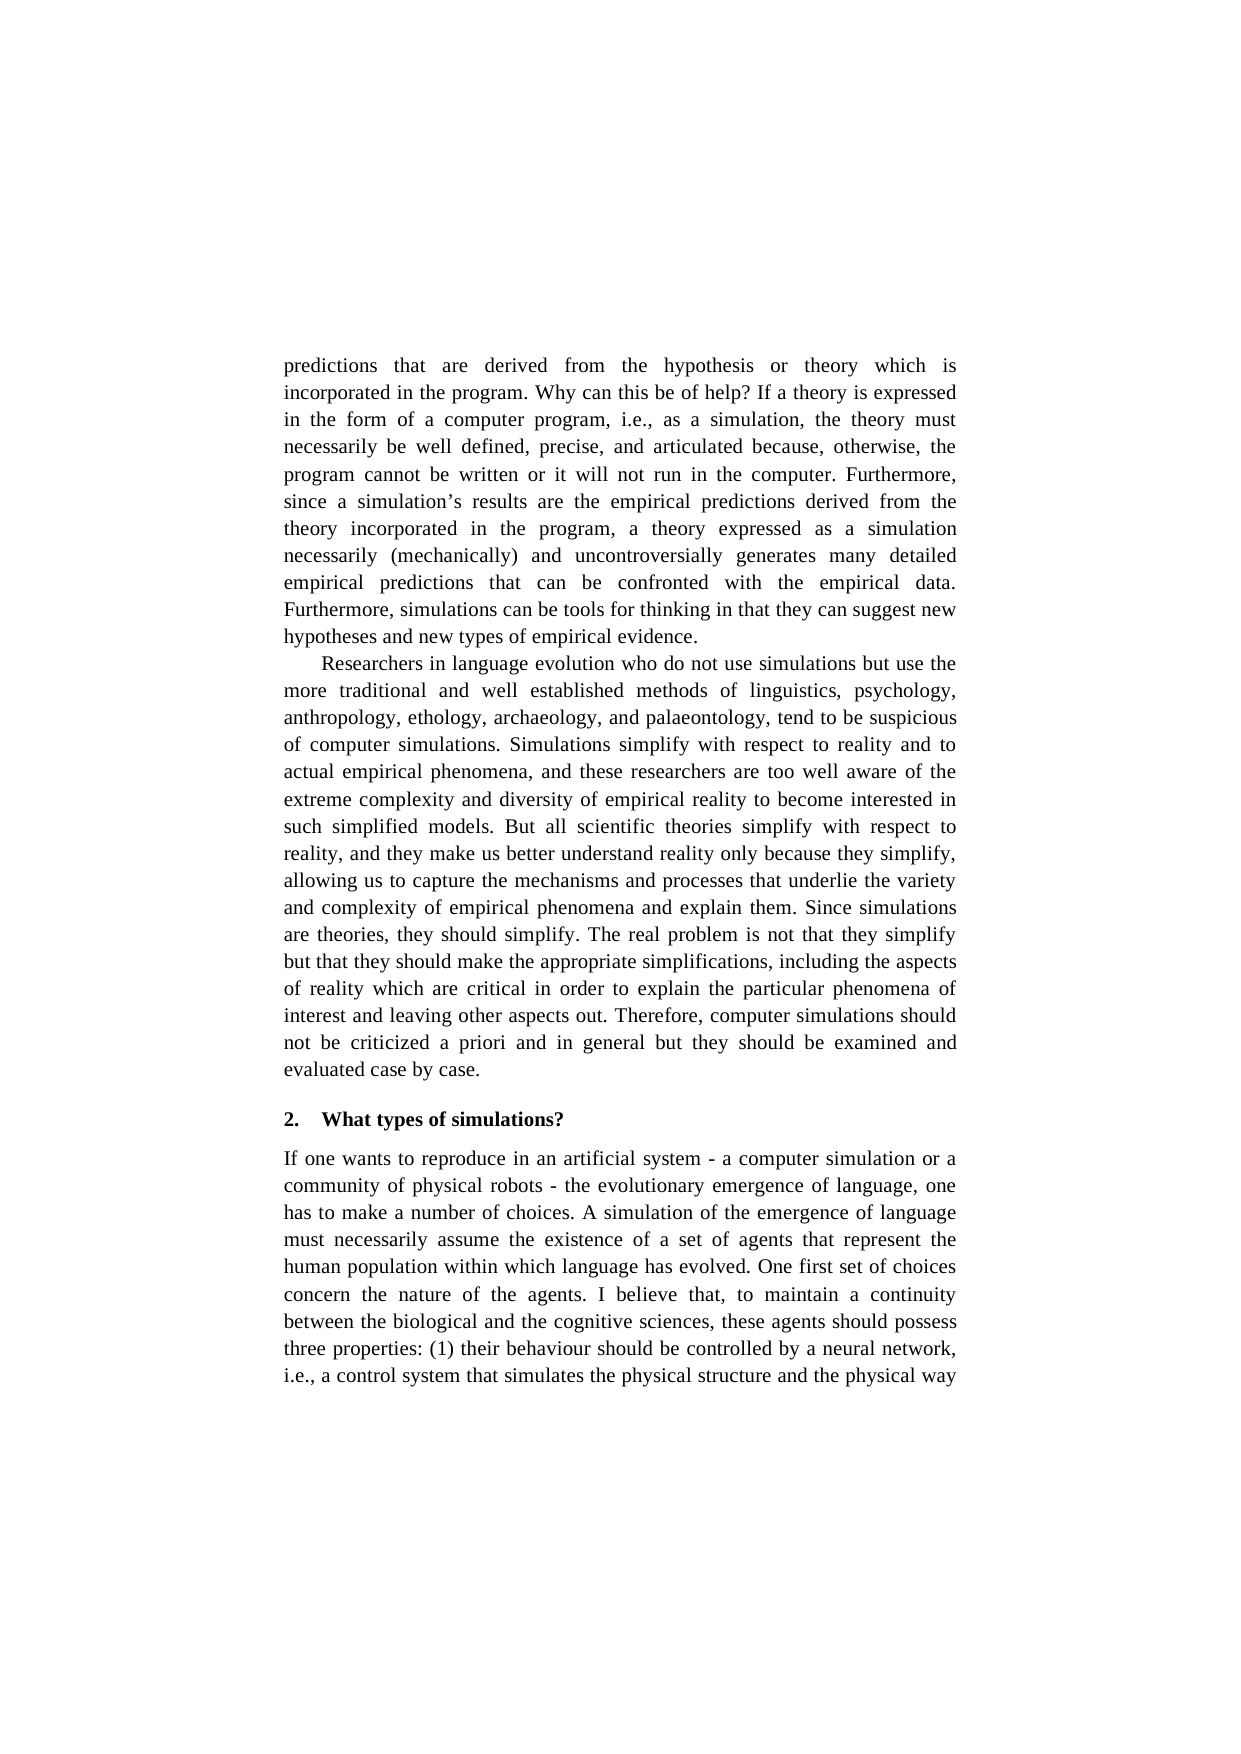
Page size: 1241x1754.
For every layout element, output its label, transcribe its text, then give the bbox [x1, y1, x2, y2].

text predictions that are derived from the hypothesis or theory which is incorporated in the program. Why can this be of help? If a theory is expressed in the form of a computer program, i.e., as a simulation, the theory must necessarily be well defined, precise, and articulated because, otherwise, the program cannot be written or it will not run in the computer. Furthermore, since a simulation’s results are the empirical predictions derived from the theory incorporated in the program, a theory expressed as a simulation necessarily (mechanically) and uncontroversially generates many detailed empirical predictions that can be confronted with the empirical data. Furthermore, simulations can be tools for thinking in that they can suggest new hypotheses and new types of empirical evidence. [283, 351, 958, 649]
subtitle What types of simulations? [283, 1107, 921, 1131]
text If one wants to reproduce in an artificial system - a computer simulation or a community of physical robots - the evolutionary emergence of language, one has to make a number of choices. A simulation of the emergence of language must necessarily assume the existence of a set of agents that represent the human population within which language has evolved. One first set of choices concern the nature of the agents. I believe that, to maintain a continuity between the biological and the cognitive sciences, these agents should possess three properties: (1) their behaviour should be controlled by a neural network, i.e., a control system that simulates the physical structure and the physical way [283, 1144, 958, 1388]
text Researchers in language evolution who do not use simulations but use the more traditional and well established methods of linguistics, psychology, anthropology, ethology, archaeology, and palaeontology, tend to be suspicious of computer simulations. Simulations simplify with respect to reality and to actual empirical phenomena, and these researchers are too well aware of the extreme complexity and diversity of empirical reality to become interested in such simplified models. But all scientific theories simplify with respect to reality, and they make us better understand reality only because they simplify, allowing us to capture the mechanisms and processes that underlie the variety and complexity of empirical phenomena and explain them. Since simulations are theories, they should simplify. The real problem is not that they simplify but that they should make the appropriate simplifications, including the aspects of reality which are critical in order to explain the particular phenomena of interest and leaving other aspects out. Therefore, computer simulations should not be criticized a priori and in general but they should be examined and evaluated case by case. [283, 649, 958, 1082]
